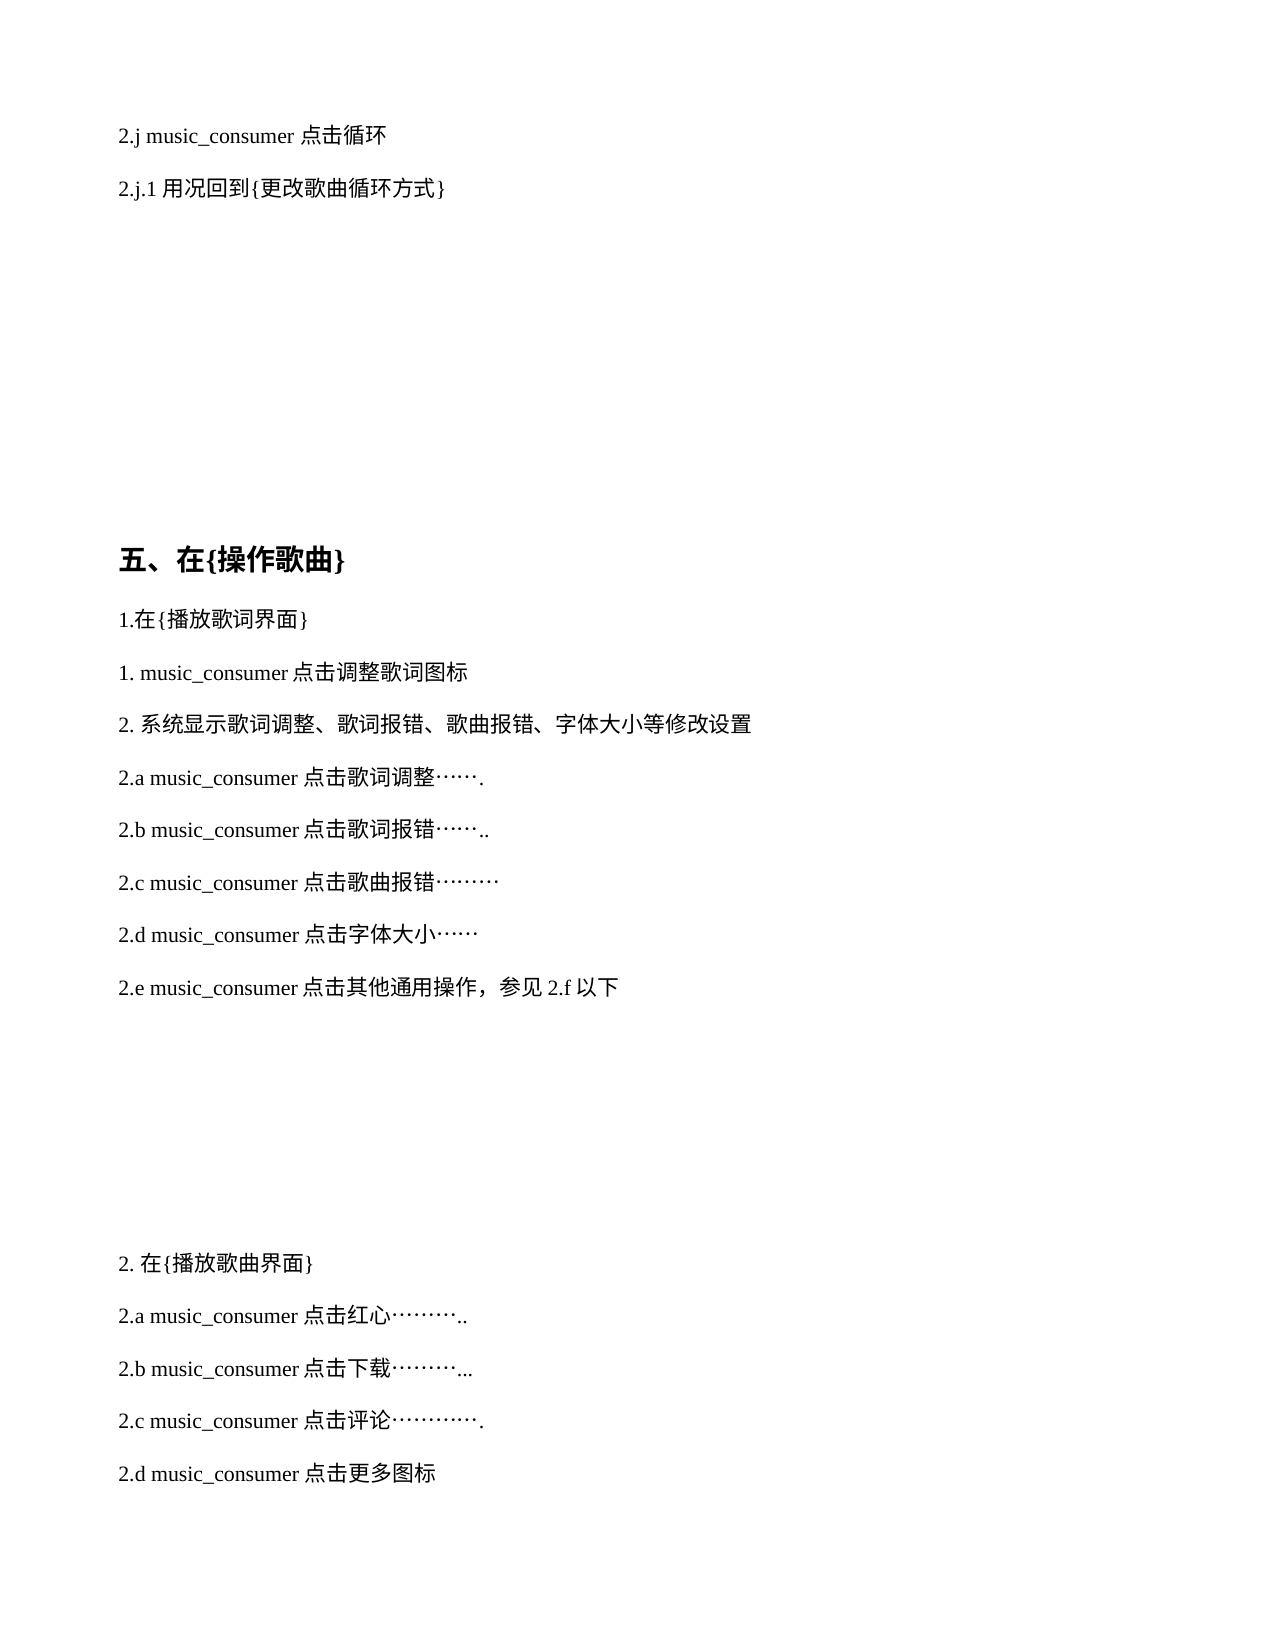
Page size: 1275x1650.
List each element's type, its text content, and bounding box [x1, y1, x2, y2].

text 2.c music_consumer 点击歌曲报错……… [118, 864, 1157, 896]
text 2.a music_consumer 点击歌词调整……. [118, 759, 1157, 791]
text 2. 系统显示歌词调整、歌词报错、歌曲报错、字体大小等修改设置 [118, 707, 1157, 739]
text 2.b music_consumer点击歌词报错…….. [118, 812, 1157, 844]
text 2.d music_consumer 点击字体大小…… [118, 917, 1157, 949]
text 2.d music_consumer 点击更多图标 [118, 1456, 1157, 1488]
text 2.j.1 用况回到{更改歌曲循环方式} [118, 171, 1157, 202]
text 2. 在{播放歌曲界面} [118, 1246, 1157, 1278]
text 1.在{播放歌词界面} [118, 602, 1157, 634]
text 2.e music_consumer点击其他通用操作，参见2.f以下 [118, 969, 1157, 1001]
text 2.b music_consumer点击下载………... [118, 1351, 1157, 1383]
text 五、在{操作歌曲} [118, 537, 1157, 579]
text 1. music_consumer点击调整歌词图标 [118, 654, 1157, 686]
text 2.c music_consumer 点击评论…………. [118, 1403, 1157, 1435]
text 2.j music_consumer 点击循环 [118, 118, 1157, 150]
text 2.a music_consumer 点击红心……….. [118, 1298, 1157, 1330]
